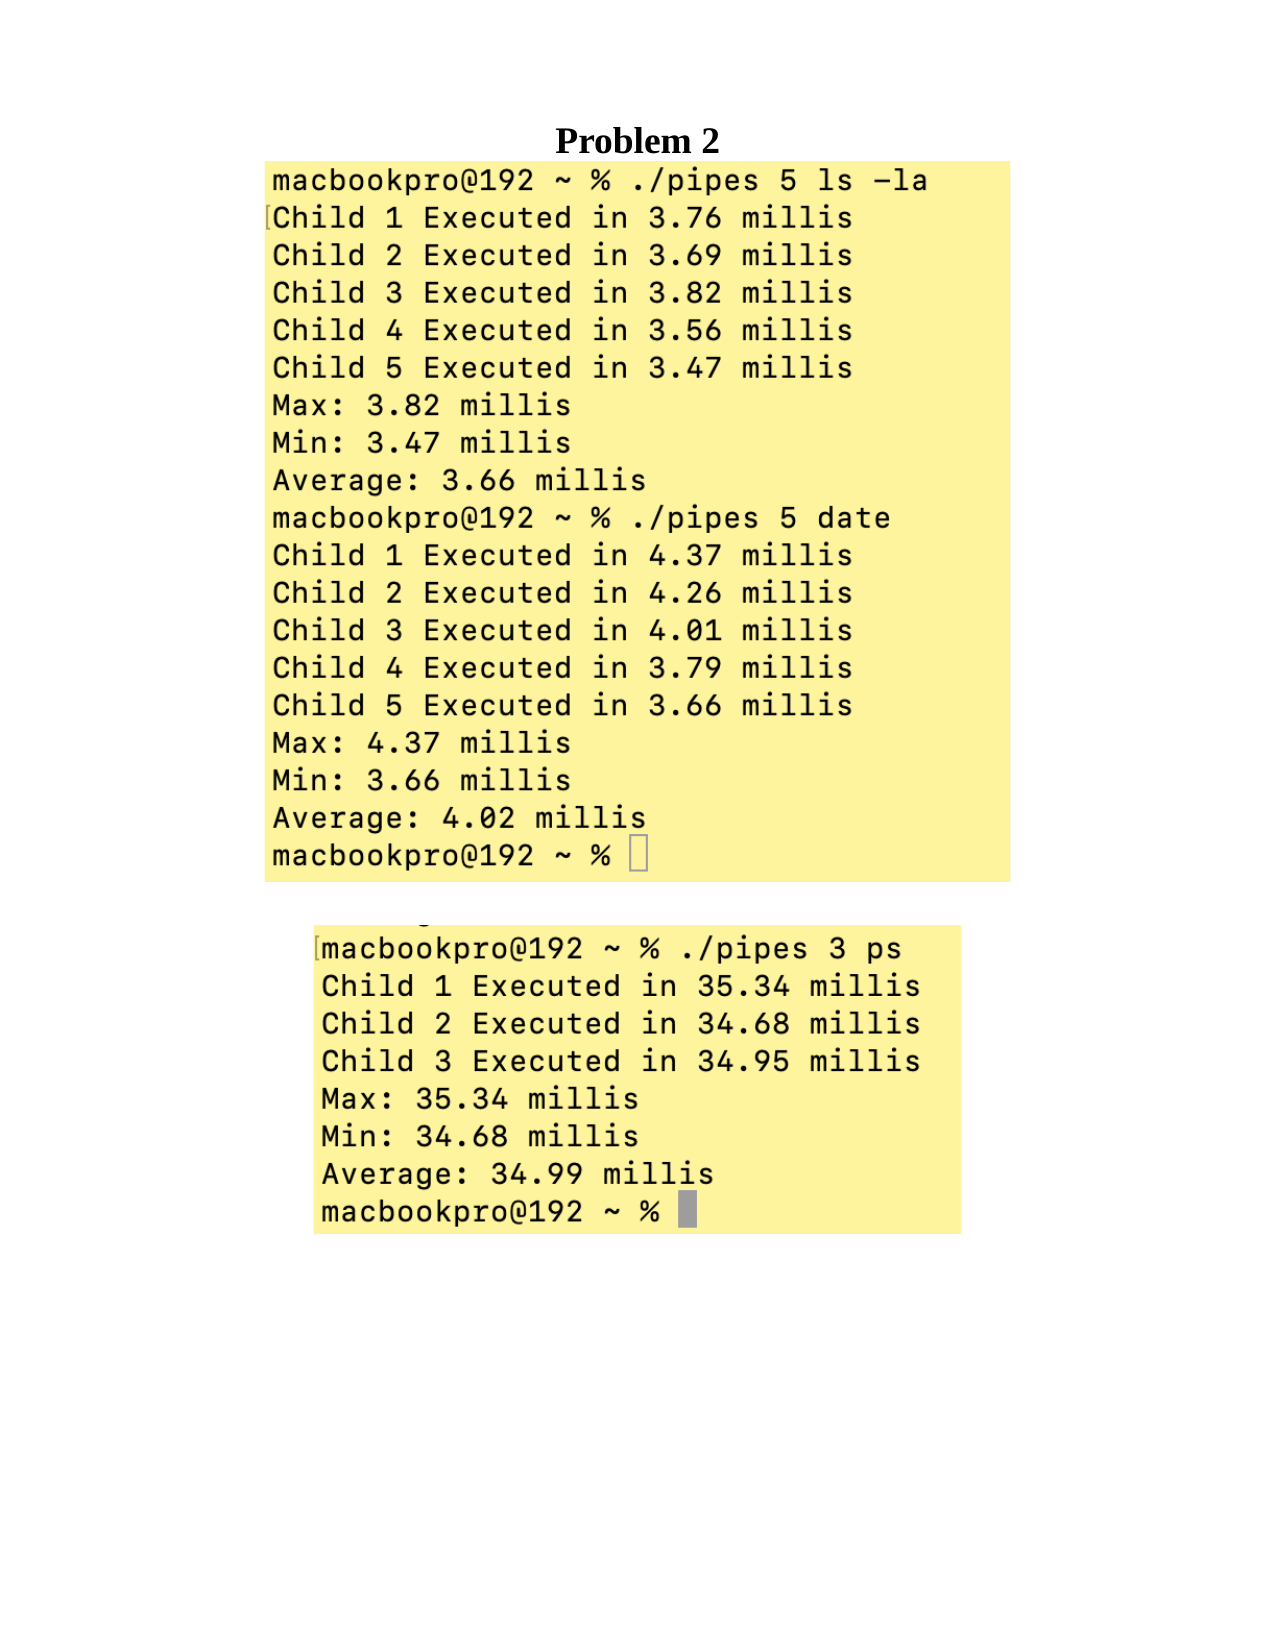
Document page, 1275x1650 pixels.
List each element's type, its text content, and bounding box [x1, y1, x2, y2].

text Problem 2 [118, 118, 1157, 161]
